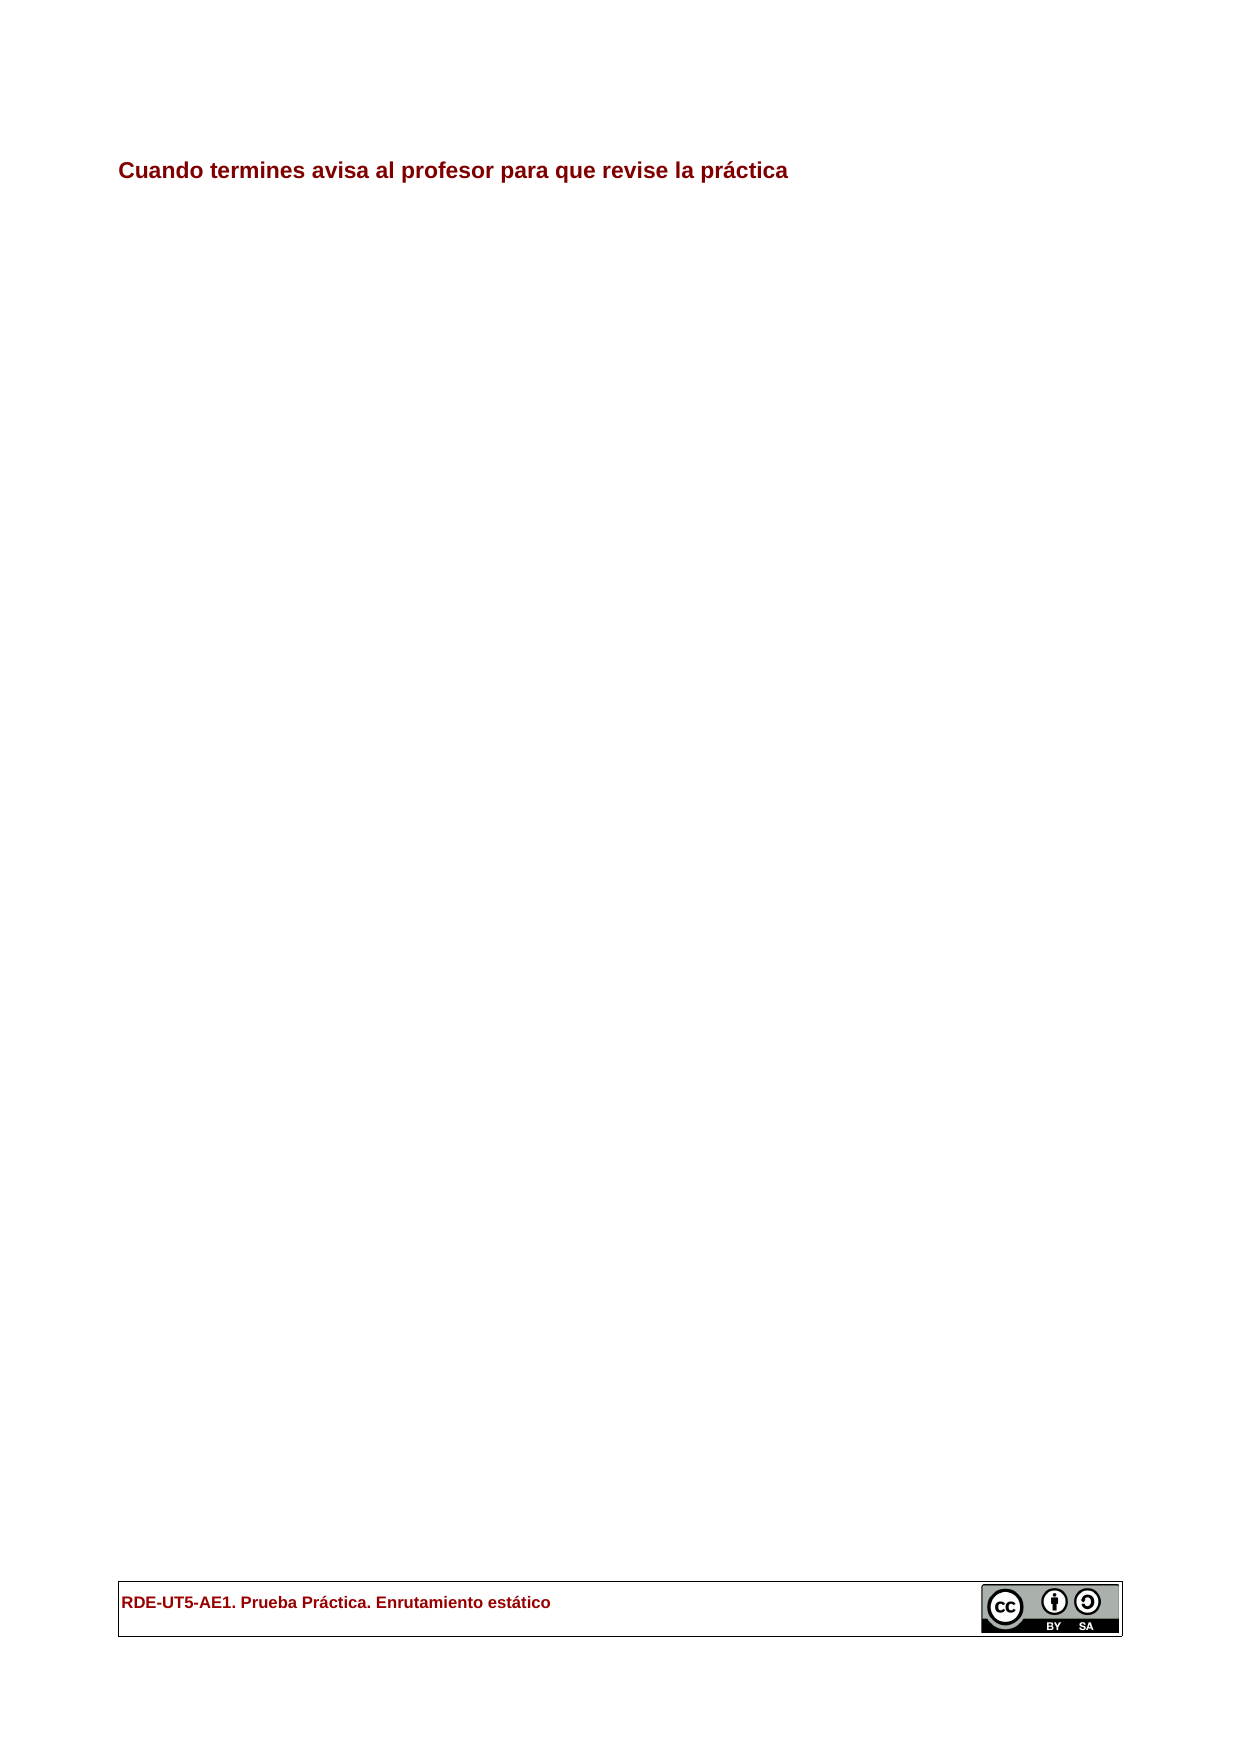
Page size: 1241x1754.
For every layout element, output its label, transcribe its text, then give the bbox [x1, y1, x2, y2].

text Cuando termines avisa al profesor para que revise la práctica [118, 157, 1122, 183]
picture [981, 1584, 1119, 1633]
